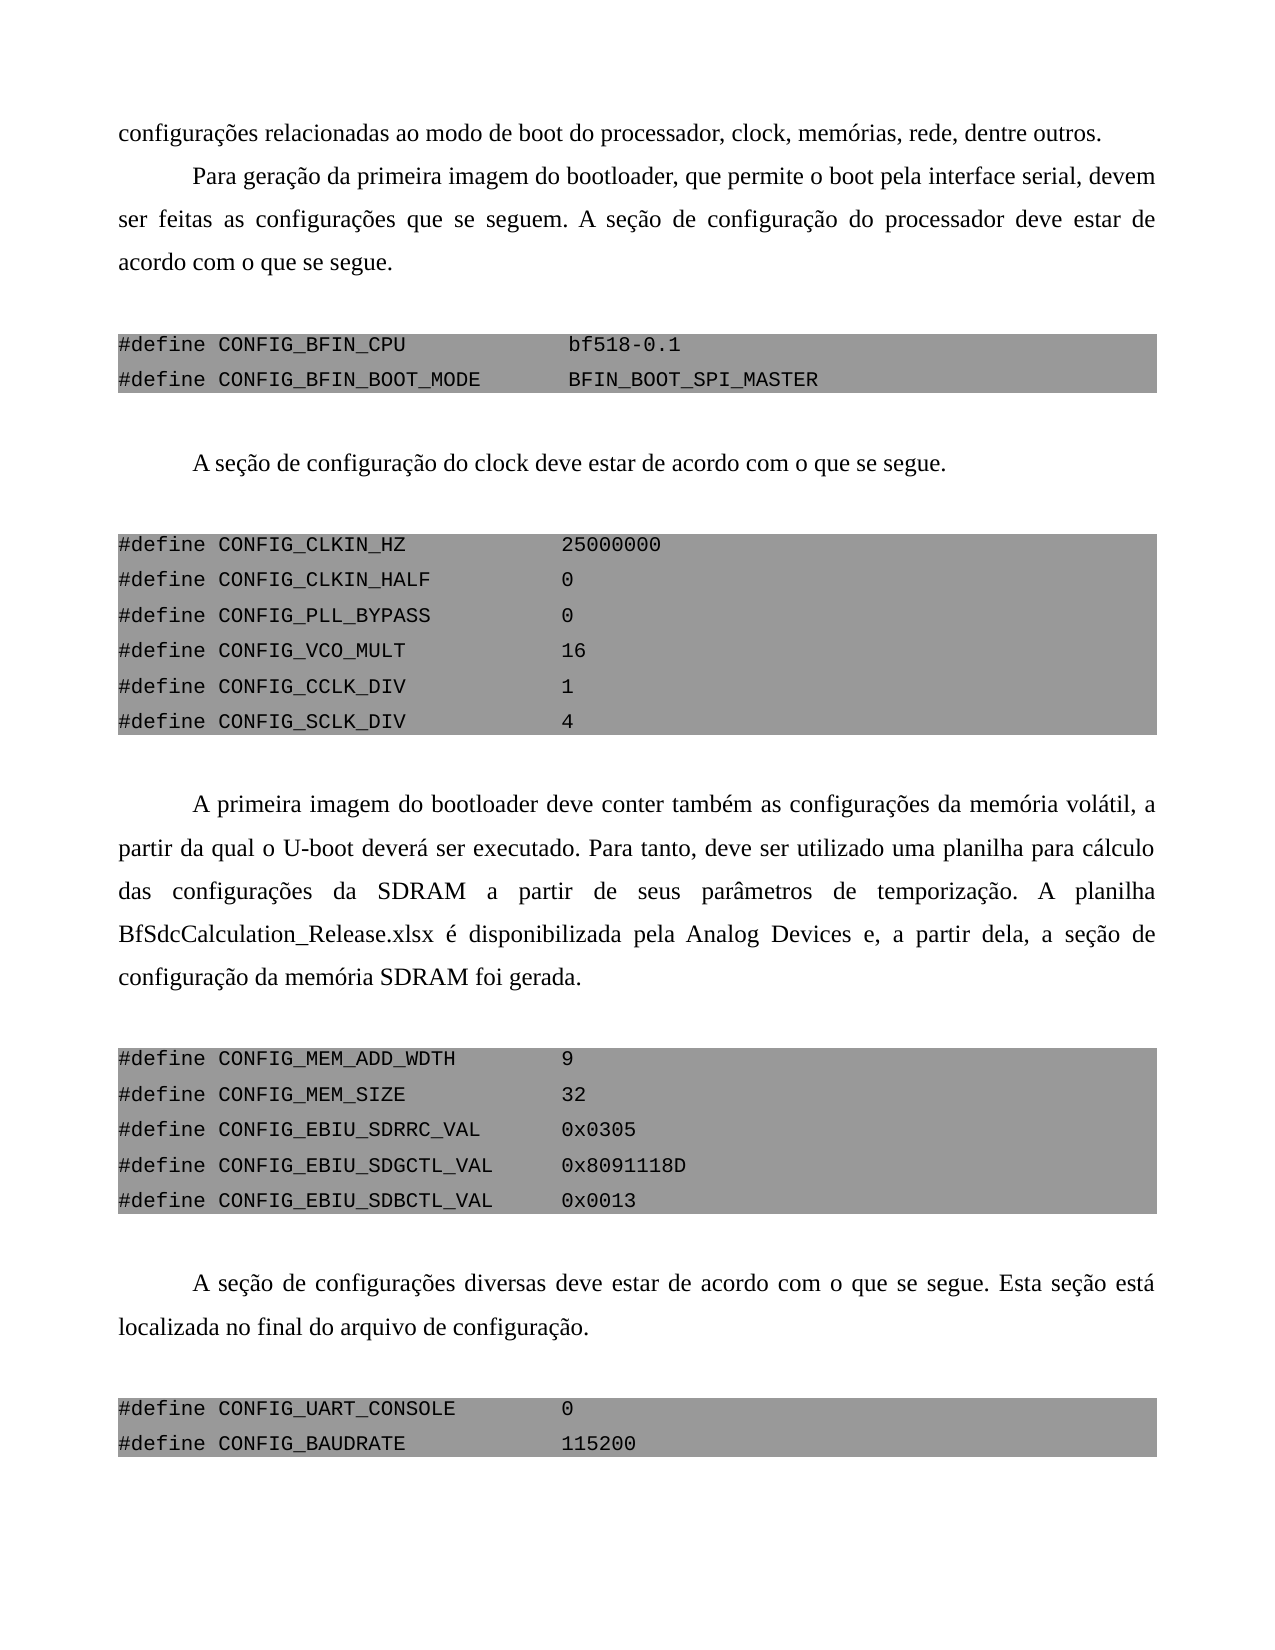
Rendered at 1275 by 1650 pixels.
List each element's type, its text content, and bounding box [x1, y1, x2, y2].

text A primeira imagem do bootloader deve conter também as configurações da memória volátil, a partir da qual o U-boot deverá ser executado. Para tanto, deve ser utilizado uma planilha para cálculo das configurações da SDRAM a partir de seus parâmetros de temporização. A planilha BfSdcCalculation_Release.xlsx é disponibilizada pela Analog Devices e, a partir dela, a seção de configuração da memória SDRAM foi gerada. [118, 789, 1157, 991]
text #define CONFIG_EBIU_SDBCTL_VAL 0x0013 [118, 1190, 1157, 1214]
text #define CONFIG_CLKIN_HALF 0 [118, 569, 1157, 593]
text A seção de configuração do clock deve estar de acordo com o que se segue. [118, 448, 1157, 476]
text #define CONFIG_CCLK_DIV 1 [118, 676, 1157, 699]
text #define CONFIG_MEM_SIZE 32 [118, 1084, 1157, 1107]
text #define CONFIG_BAUDRATE 115200 [118, 1433, 1157, 1457]
text #define CONFIG_CLKIN_HZ 25000000 [118, 534, 1157, 558]
text configurações relacionadas ao modo de boot do processador, clock, memórias, rede, dentre outros. [118, 118, 1157, 147]
text #define CONFIG_UART_CONSOLE 0 [118, 1398, 1157, 1422]
text #define CONFIG_SCLK_DIV 4 [118, 711, 1157, 735]
text #define CONFIG_BFIN_BOOT_MODE BFIN_BOOT_SPI_MASTER [118, 369, 1157, 393]
text #define CONFIG_EBIU_SDGCTL_VAL 0x8091118D [118, 1154, 1157, 1178]
text #define CONFIG_BFIN_CPU bf518-0.1 [118, 334, 1157, 357]
text #define CONFIG_EBIU_SDRRC_VAL 0x0305 [118, 1119, 1157, 1143]
text #define CONFIG_VCO_MULT 16 [118, 640, 1157, 664]
text #define CONFIG_MEM_ADD_WDTH 9 [118, 1048, 1157, 1072]
text A seção de configurações diversas deve estar de acordo com o que se segue. Esta seção está localizada no final do arquivo de configuração. [118, 1268, 1157, 1340]
text #define CONFIG_PLL_BYPASS 0 [118, 605, 1157, 628]
text Para geração da primeira imagem do bootloader, que permite o boot pela interface serial, devem ser feitas as configurações que se seguem. A seção de configuração do processador deve estar de acordo com o que se segue. [118, 161, 1157, 276]
